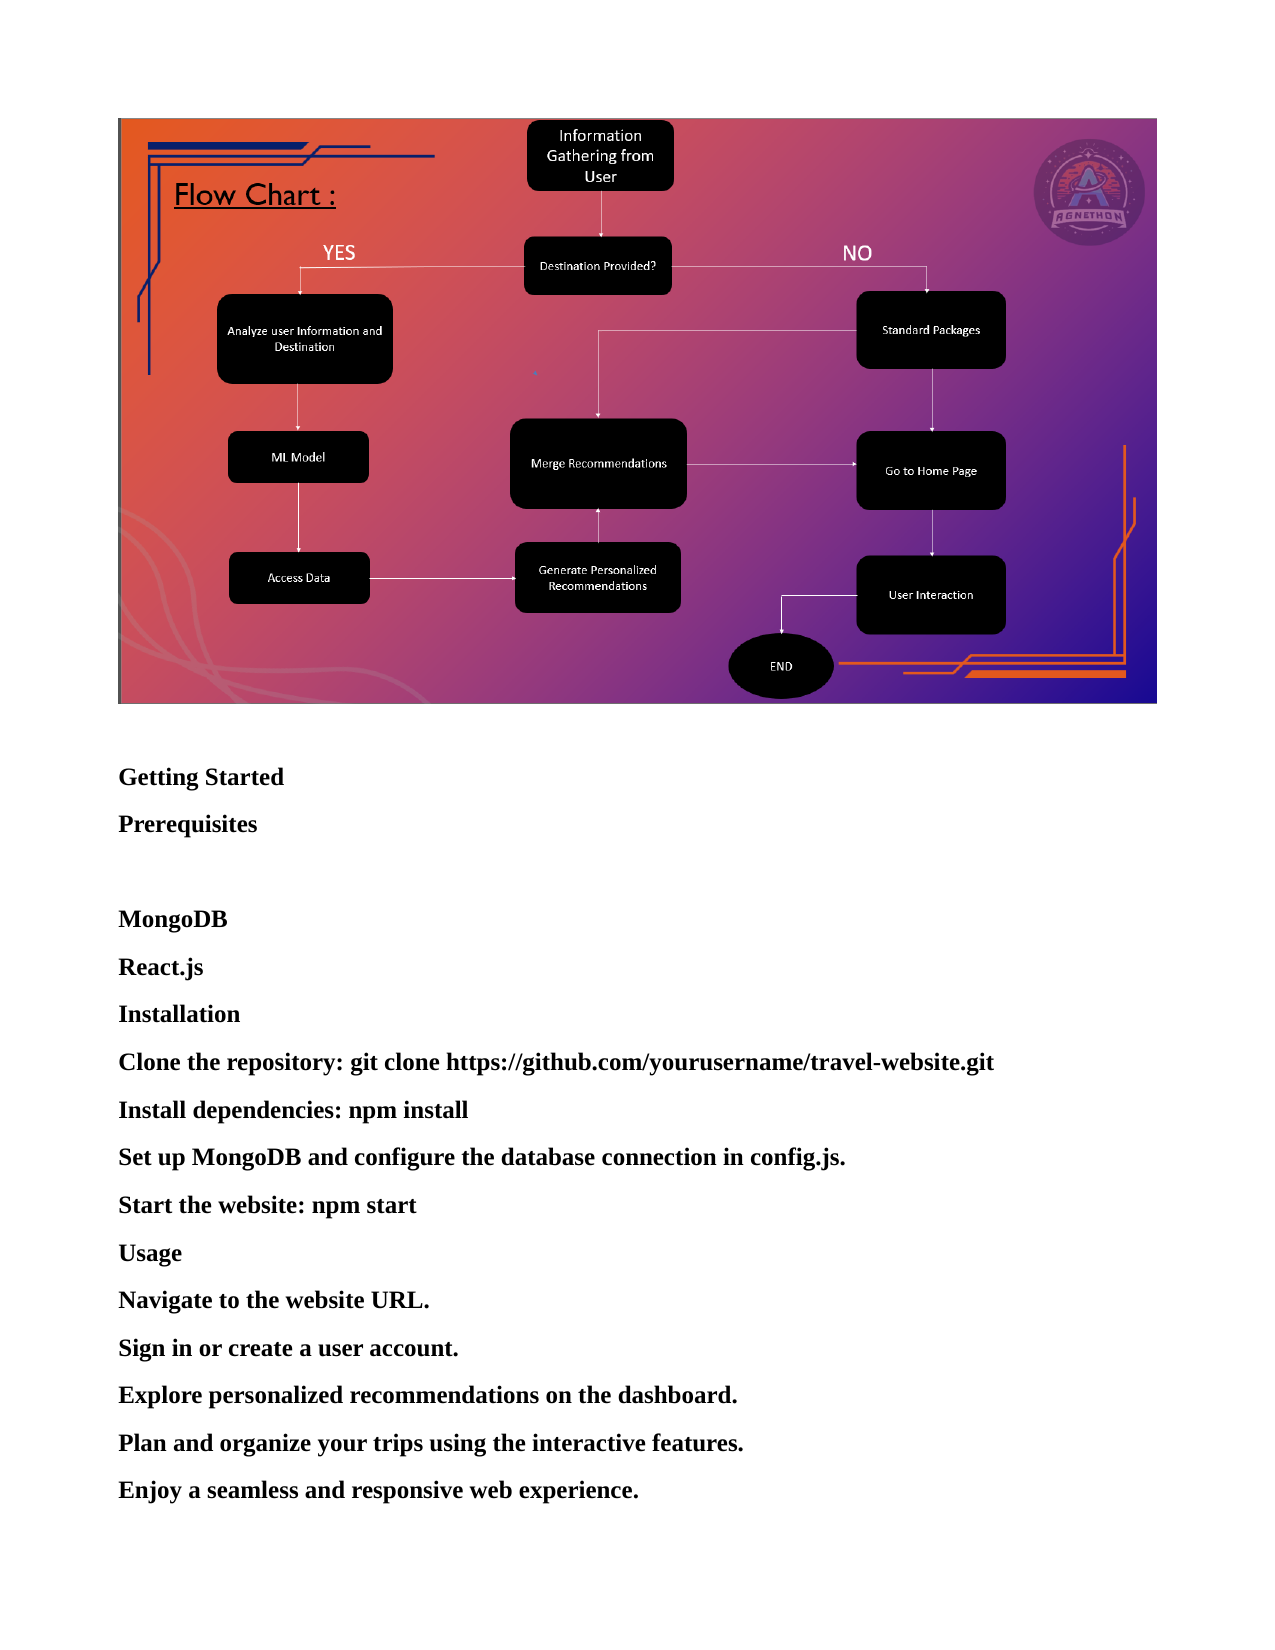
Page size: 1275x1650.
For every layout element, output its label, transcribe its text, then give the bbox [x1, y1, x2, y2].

text React.js [118, 952, 1157, 981]
text Explore personalized recommendations on the dashboard. [118, 1380, 1157, 1409]
text Set up MongoDB and configure the database connection in config.js. [118, 1142, 1157, 1171]
text Installation [118, 999, 1157, 1028]
text Install dependencies: npm install [118, 1095, 1157, 1123]
text Enjoy a seamless and responsive web experience. [118, 1476, 1157, 1504]
text Start the website: npm start [118, 1190, 1157, 1219]
text Getting Started [118, 762, 1157, 790]
text MongoDB [118, 904, 1157, 933]
text Sign in or create a user account. [118, 1333, 1157, 1362]
text Clone the repository: git clone https://github.com/yourusername/travel-website.git [118, 1047, 1157, 1076]
text Prerequisites [118, 809, 1157, 838]
text Plan and organize your trips using the interactive features. [118, 1428, 1157, 1457]
text Navigate to the website URL. [118, 1285, 1157, 1314]
text Usage [118, 1238, 1157, 1266]
